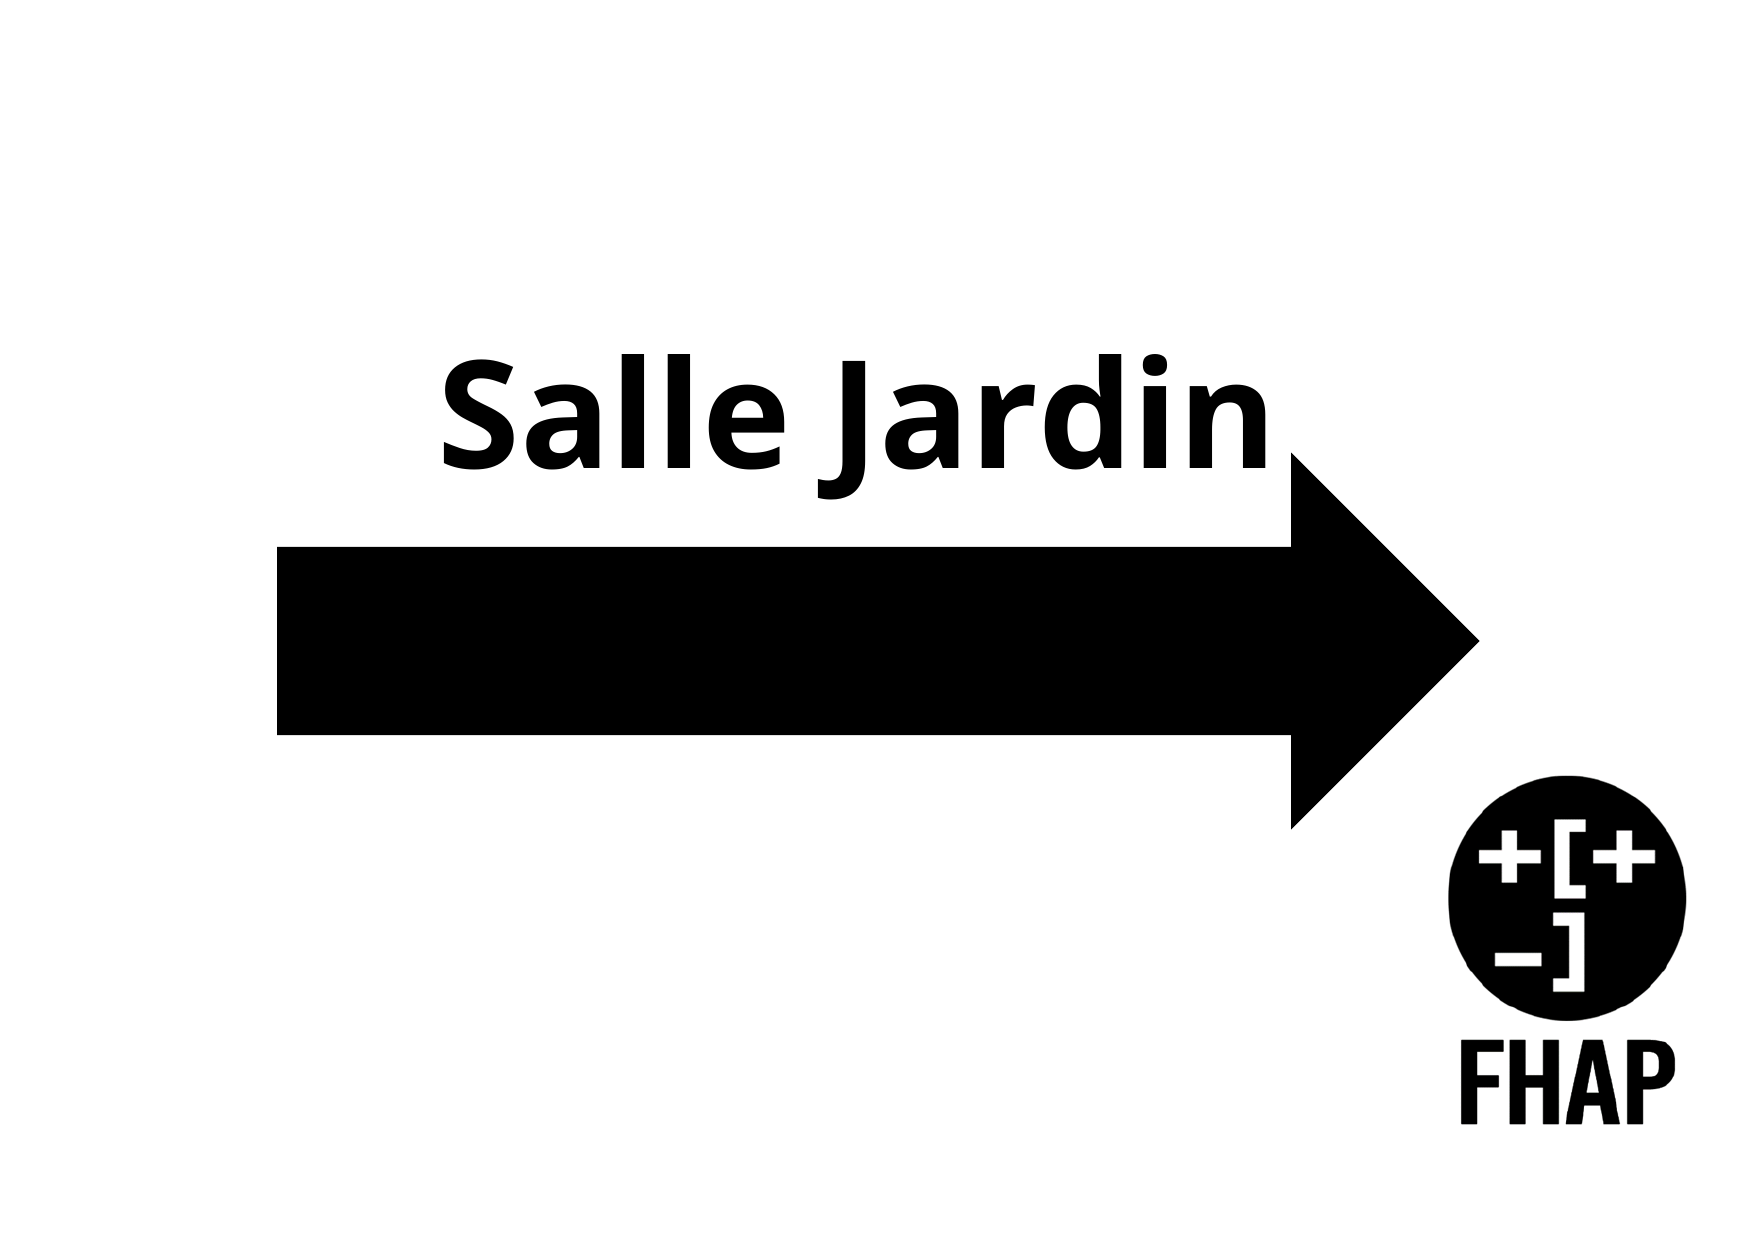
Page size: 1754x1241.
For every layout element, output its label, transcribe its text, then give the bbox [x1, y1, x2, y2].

text Salle Jardin [75, 308, 1679, 512]
